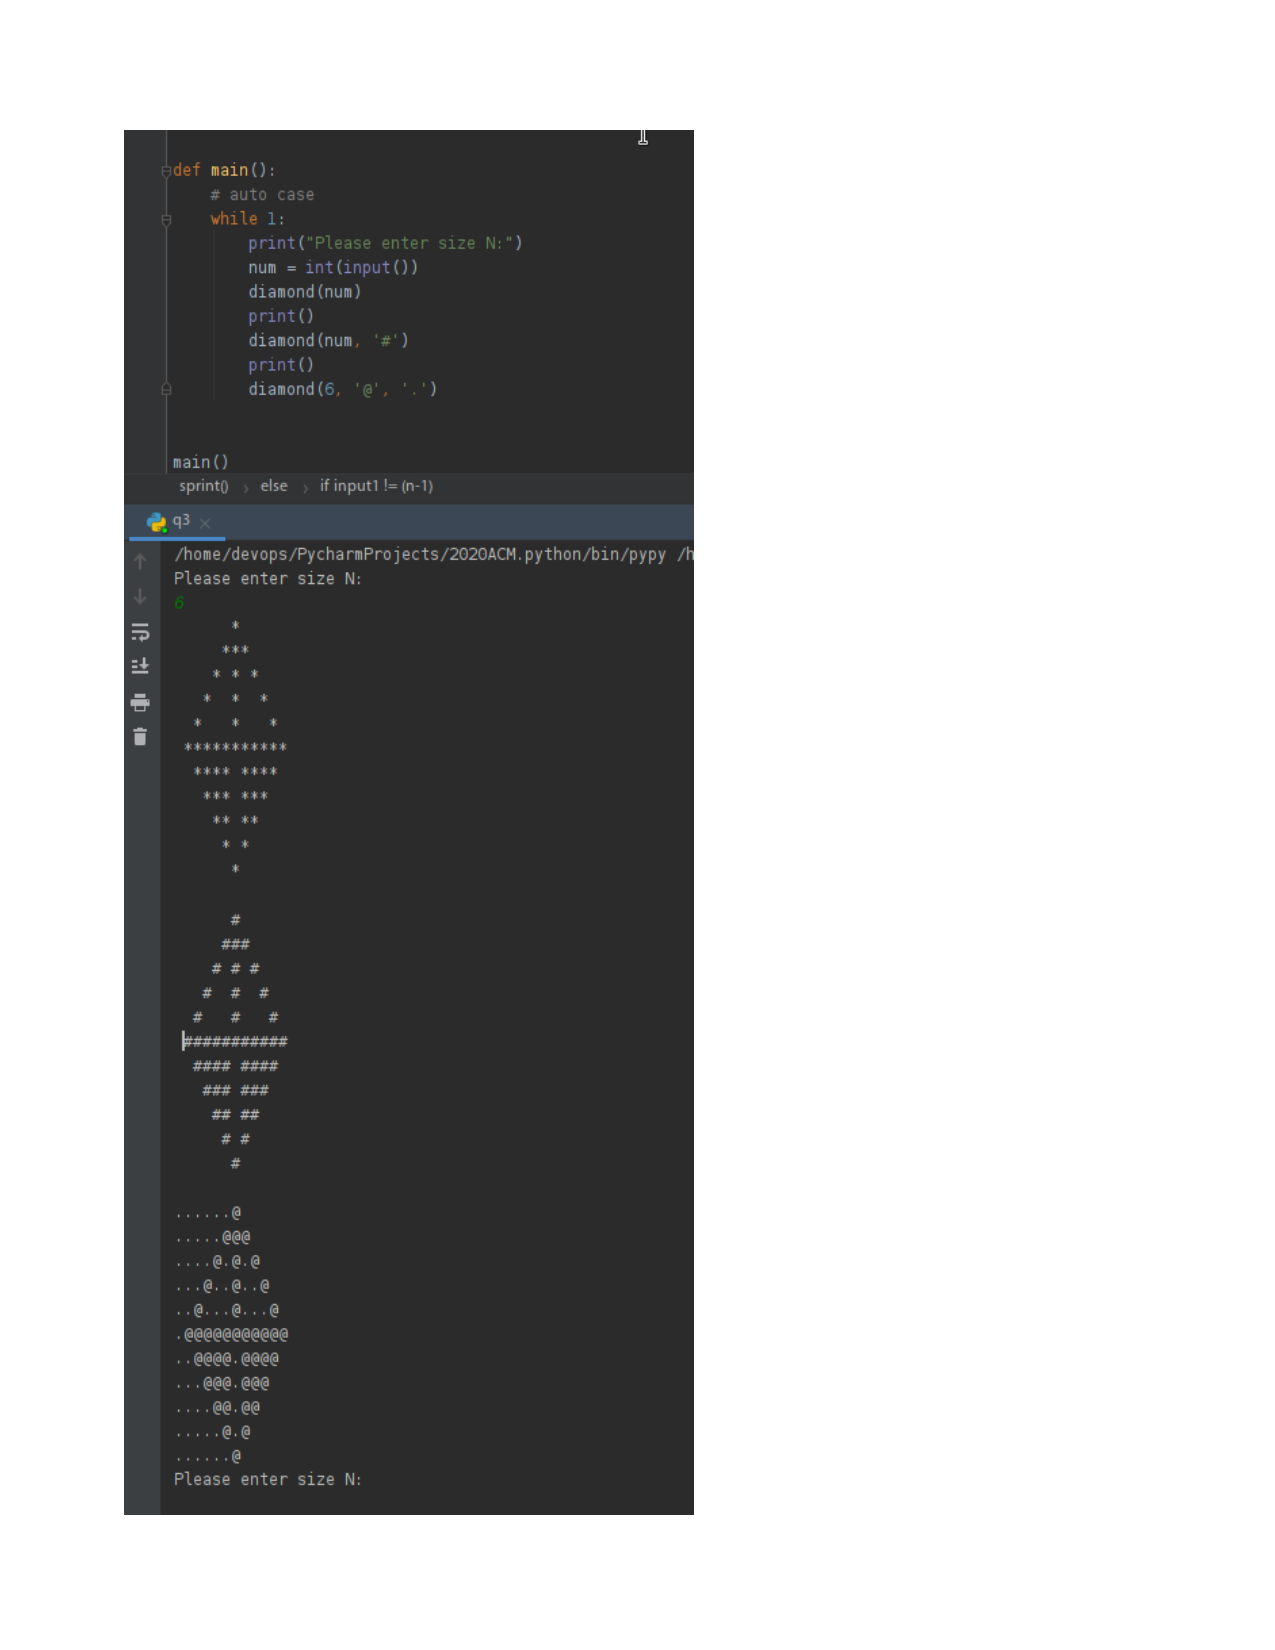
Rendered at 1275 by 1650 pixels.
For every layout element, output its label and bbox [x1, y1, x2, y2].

picture [124, 130, 694, 1515]
